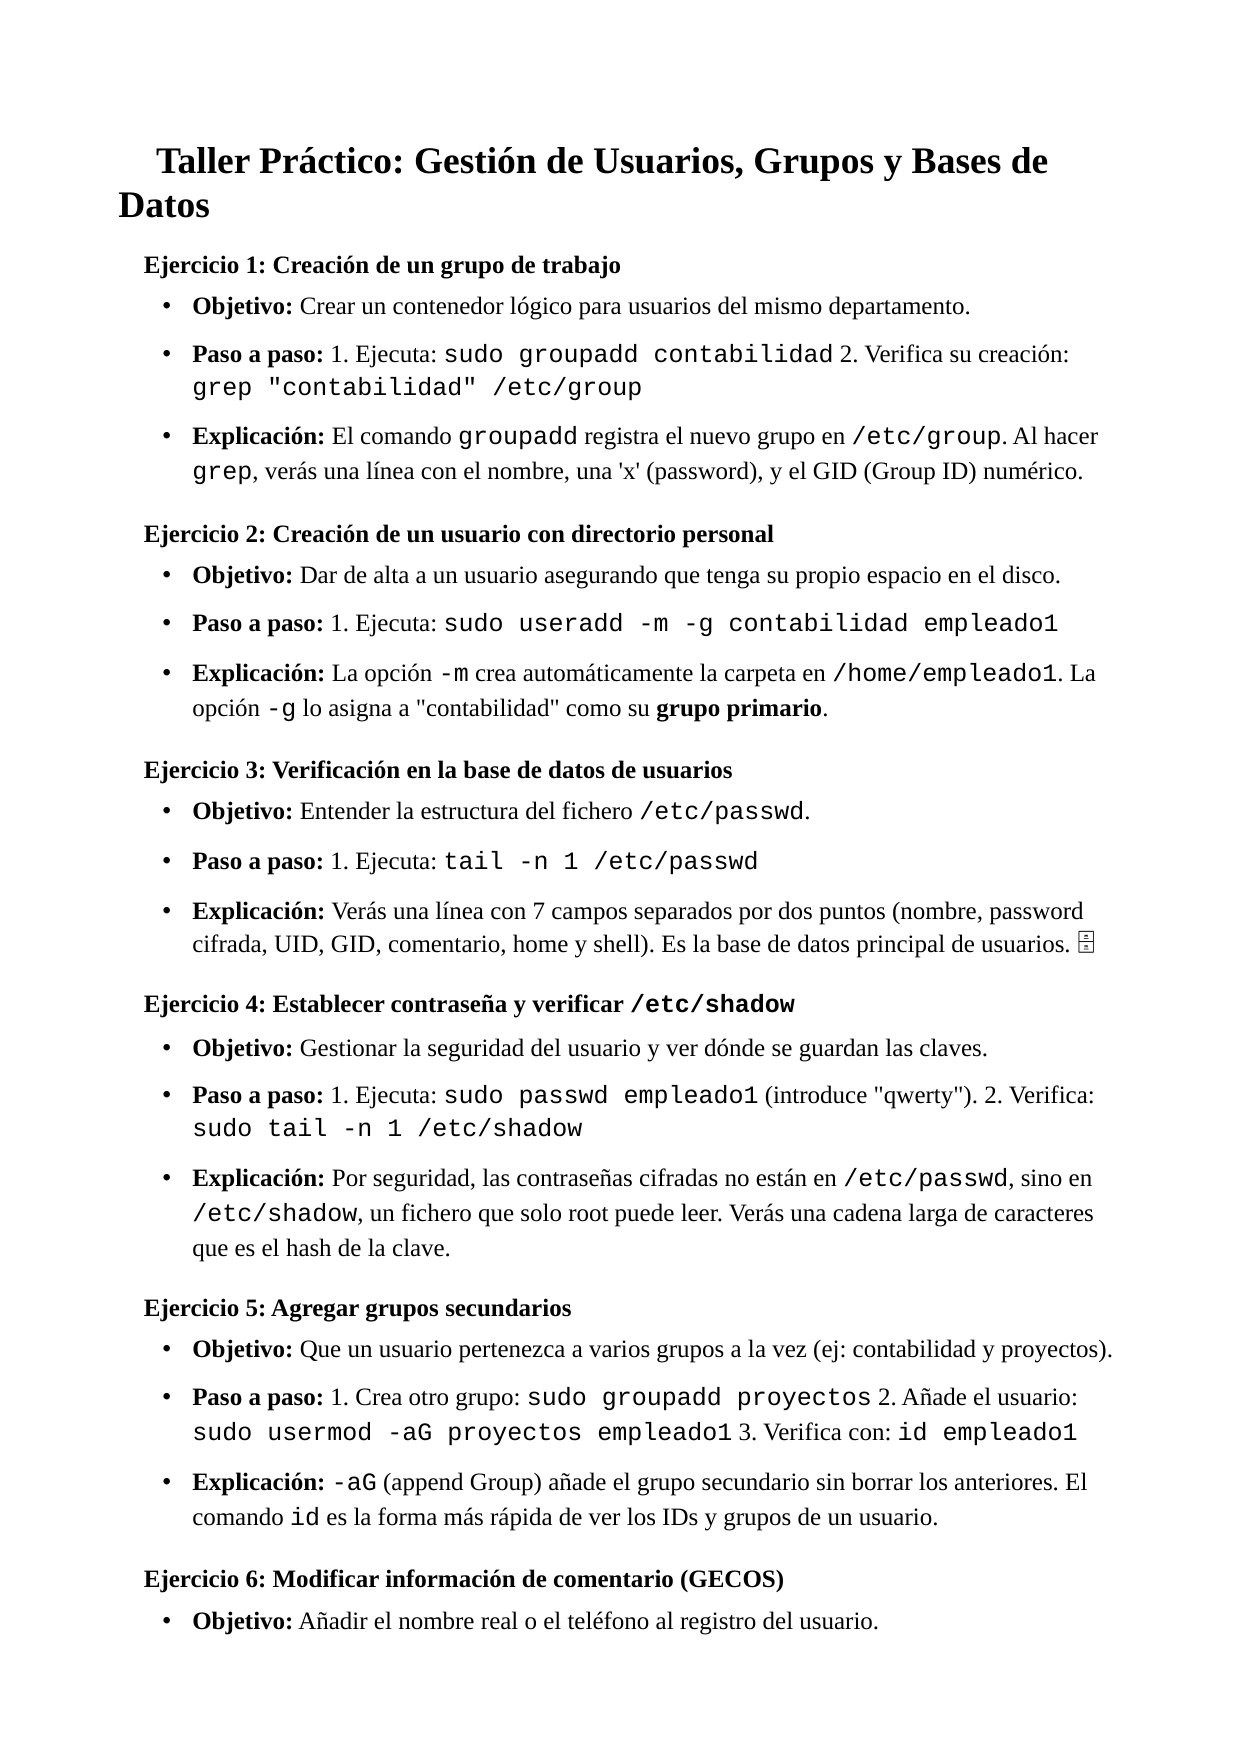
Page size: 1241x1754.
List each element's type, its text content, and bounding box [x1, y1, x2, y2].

list Objetivo: Entender la estructura del fichero /etc/passwd. [162, 796, 1122, 827]
list Explicación: Por seguridad, las contraseñas cifradas no están en /etc/passwd, sino en /etc/shadow, un fichero que solo root puede leer. Verás una cadena larga de caracteres que es el hash de la clave. 🔐 [162, 1163, 1122, 1262]
subtitle 📝 Ejercicio 2: Creación de un usuario con directorio personal [118, 519, 1122, 547]
list Paso a paso: 1. Ejecuta: sudo groupadd contabilidad 2. Verifica su creación: grep "contabilidad" /etc/group [162, 339, 1122, 402]
subtitle 📝 Ejercicio 4: Establecer contraseña y verificar /etc/shadow [118, 989, 1122, 1020]
list Objetivo: Añadir el nombre real o el teléfono al registro del usuario. [162, 1606, 1122, 1634]
list Explicación: -aG (append Group) añade el grupo secundario sin borrar los anteriores. El comando id es la forma más rápida de ver los IDs y grupos de un usuario. 🔗 [162, 1467, 1122, 1533]
list Objetivo: Dar de alta a un usuario asegurando que tenga su propio espacio en el disco. [162, 560, 1122, 589]
list Explicación: La opción -m crea automáticamente la carpeta en /home/empleado1. La opción -g lo asigna a "contabilidad" como su grupo primario. 👤 [162, 658, 1122, 723]
list Objetivo: Gestionar la seguridad del usuario y ver dónde se guardan las claves. [162, 1033, 1122, 1062]
subtitle 📝 Ejercicio 3: Verificación en la base de datos de usuarios [118, 755, 1122, 784]
subtitle 📝 Ejercicio 5: Agregar grupos secundarios [118, 1293, 1122, 1322]
list Objetivo: Crear un contenedor lógico para usuarios del mismo departamento. [162, 291, 1122, 320]
list Paso a paso: 1. Ejecuta: tail -n 1 /etc/passwd [162, 846, 1122, 877]
list Paso a paso: 1. Crea otro grupo: sudo groupadd proyectos 2. Añade el usuario: sudo usermod -aG proyectos empleado1 3. Verifica con: id empleado1 [162, 1382, 1122, 1448]
list Explicación: El comando groupadd registra el nuevo grupo en /etc/group. Al hacer grep, verás una línea con el nombre, una 'x' (password), y el GID (Group ID) numérico. 📂 [162, 421, 1122, 487]
list Paso a paso: 1. Ejecuta: sudo useradd -m -g contabilidad empleado1 [162, 608, 1122, 638]
list Paso a paso: 1. Ejecuta: sudo passwd empleado1 (introduce "qwerty"). 2. Verifica: sudo tail -n 1 /etc/shadow [162, 1081, 1122, 1144]
list Explicación: Verás una línea con 7 campos separados por dos puntos (nombre, password cifrada, UID, GID, comentario, home y shell). Es la base de datos principal de usuarios. 🗄️ [162, 896, 1122, 958]
subtitle 📝 Ejercicio 1: Creación de un grupo de trabajo [118, 250, 1122, 279]
subtitle 📝 Ejercicio 6: Modificar información de comentario (GECOS) [118, 1564, 1122, 1593]
list Objetivo: Que un usuario pertenezca a varios grupos a la vez (ej: contabilidad y proyectos). [162, 1334, 1122, 1363]
subtitle 👥 Taller Práctico: Gestión de Usuarios, Grupos y Bases de Datos [118, 139, 1122, 225]
